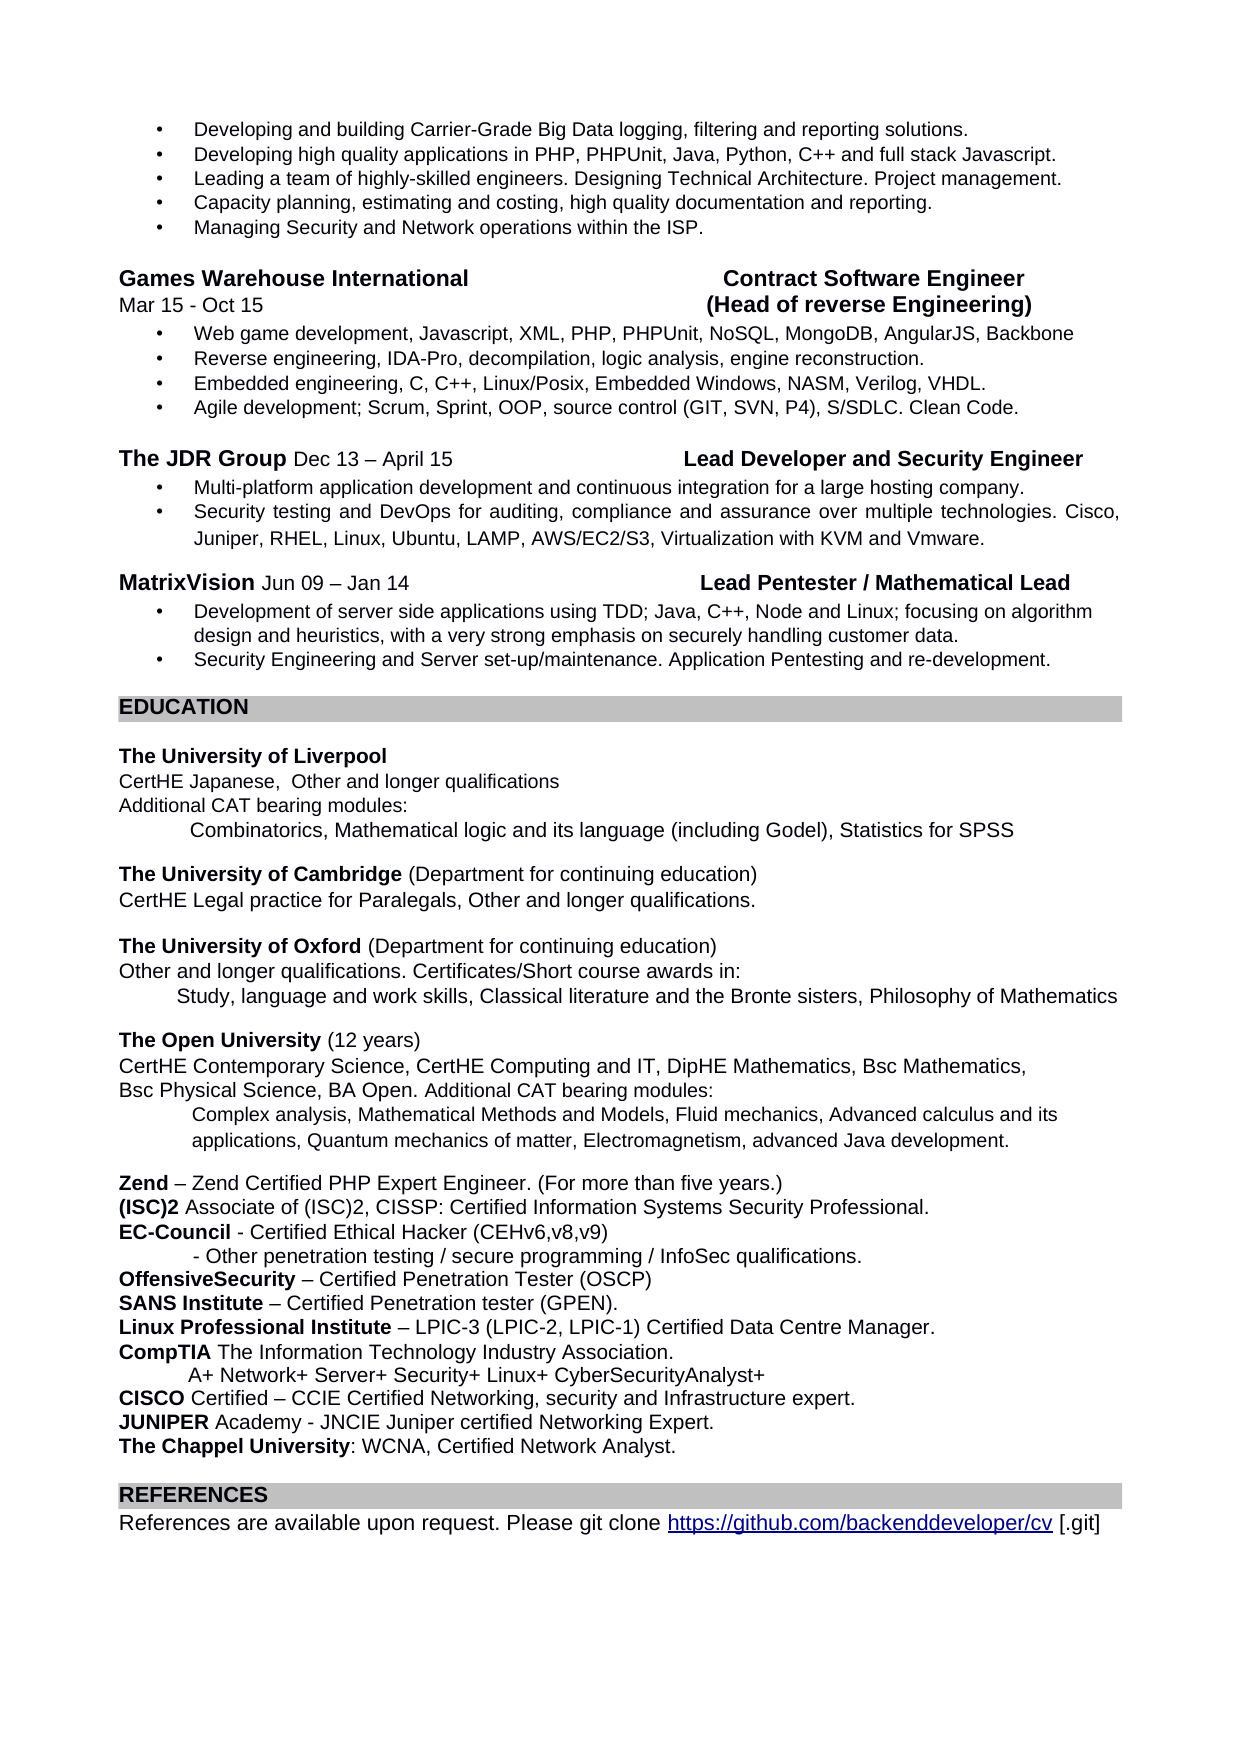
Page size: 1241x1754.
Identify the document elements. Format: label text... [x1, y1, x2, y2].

text Mar 15 - Oct 15 (Head of reverse Engineering) [119, 291, 1121, 318]
text CertHE Japanese, Other and longer qualifications [119, 770, 1121, 793]
text The JDR Group Dec 13 – April 15 Lead Developer and Security Engineer [119, 445, 1121, 472]
list Games Warehouse International Contract Software Engineer [119, 265, 1121, 291]
text The University of Oxford (Department for continuing education) [119, 933, 1121, 957]
list Developing and building Carrier-Grade Big Data logging, filtering and reporting solutions. [156, 118, 1121, 141]
text Zend – Zend Certified PHP Expert Engineer. (For more than five years.) [119, 1171, 1121, 1195]
text Complex analysis, Mathematical Methods and Models, Fluid mechanics, Advanced calculus and its applications, Quantum mechanics of matter, Electromagnetism, advanced Java development. [192, 1102, 1082, 1151]
list Embedded engineering, C, C++, Linux/Posix, Embedded Windows, NASM, Verilog, VHDL. [156, 372, 1121, 394]
text The University of Liverpool [119, 743, 1121, 767]
text The University of Cambridge (Department for continuing education) [119, 862, 1121, 886]
text The Open University (12 years) [119, 1028, 1121, 1052]
text CISCO Certified – CCIE Certified Networking, security and Infrastructure expert. [119, 1387, 1078, 1410]
text Bsc Physical Science, BA Open. Additional CAT bearing modules: [119, 1078, 1121, 1102]
list Development of server side applications using TDD; Java, C++, Node and Linux; focusing on algorithm design and heuristics, with a very strong emphasis on securely handling customer data. [156, 599, 1121, 647]
text Other and longer qualifications. Certificates/Short course awards in: [119, 959, 1121, 983]
text The Chappel University: WCNA, Certified Network Analyst. [119, 1434, 1121, 1458]
text References are available upon request. Please git clone https://github.com/backenddeveloper/cv [.git] [119, 1510, 1121, 1535]
list Multi-platform application development and continuous integration for a large hosting company. [156, 476, 1121, 498]
list Security testing and DevOps for auditing, compliance and assurance over multiple technologies. Cisco, Juniper, RHEL, Linux, Ubuntu, LAMP, AWS/EC2/S3, Virtualization with KVM and Vmware. [156, 500, 1121, 549]
text Combinatorics, Mathematical logic and its language (including Godel), Statistics for SPSS [189, 818, 1127, 842]
list Web game development, Javascript, XML, PHP, PHPUnit, NoSQL, MongoDB, AngularJS, Backbone [156, 322, 1121, 344]
text Additional CAT bearing modules: [119, 794, 517, 816]
list Leading a team of highly-skilled engineers. Designing Technical Architecture. Project management. [156, 167, 1121, 190]
picture [118, 696, 1123, 722]
text MatrixVision Jun 09 – Jan 14 Lead Pentester / Mathematical Lead [119, 569, 1121, 595]
text A+ Network+ Server+ Security+ Linux+ CyberSecurityAnalyst+ [119, 1365, 1078, 1387]
text Study, language and work skills, Classical literature and the Bronte sisters, Philosophy of Mathematics [119, 984, 1121, 1008]
text - Other penetration testing / secure programming / InfoSec qualifications. OffensiveSecurity – Certified Penetration Tester (OSCP) [119, 1245, 867, 1291]
text Linux Professional Institute – LPIC-3 (LPIC-2, LPIC-1) Certified Data Centre Manager. CompTIA The Information Technology Industry Association. [119, 1314, 938, 1363]
list Reverse engineering, IDA-Pro, decompilation, logic analysis, engine reconstruction. [156, 347, 1121, 370]
text SANS Institute – Certified Penetration tester (GPEN). [119, 1291, 1121, 1314]
list Agile development; Scrum, Sprint, OOP, source control (GIT, SVN, P4), S/SDLC. Clean Code. [156, 396, 1121, 419]
list Managing Security and Network operations within the ISP. [156, 216, 1121, 238]
list Capacity planning, estimating and costing, high quality documentation and reporting. [156, 191, 1121, 214]
text CertHE Contemporary Science, CertHE Computing and IT, DipHE Mathematics, Bsc Mathematics, [119, 1054, 1121, 1078]
list Security Engineering and Server set-up/maintenance. Application Pentesting and re-development. [156, 648, 1121, 671]
picture [118, 1483, 1123, 1509]
list Developing high quality applications in PHP, PHPUnit, Java, Python, C++ and full stack Javascript. [156, 142, 1121, 165]
text CertHE Legal practice for Paralegals, Other and longer qualifications. [119, 888, 1121, 912]
text (ISC)2 Associate of (ISC)2, CISSP: Certified Information Systems Security Professional. EC-Council - Certified Ethical Hacker (CEHv6,v8,v9) [119, 1195, 934, 1244]
text JUNIPER Academy - JNCIE Juniper certified Networking Expert. [119, 1410, 1121, 1434]
